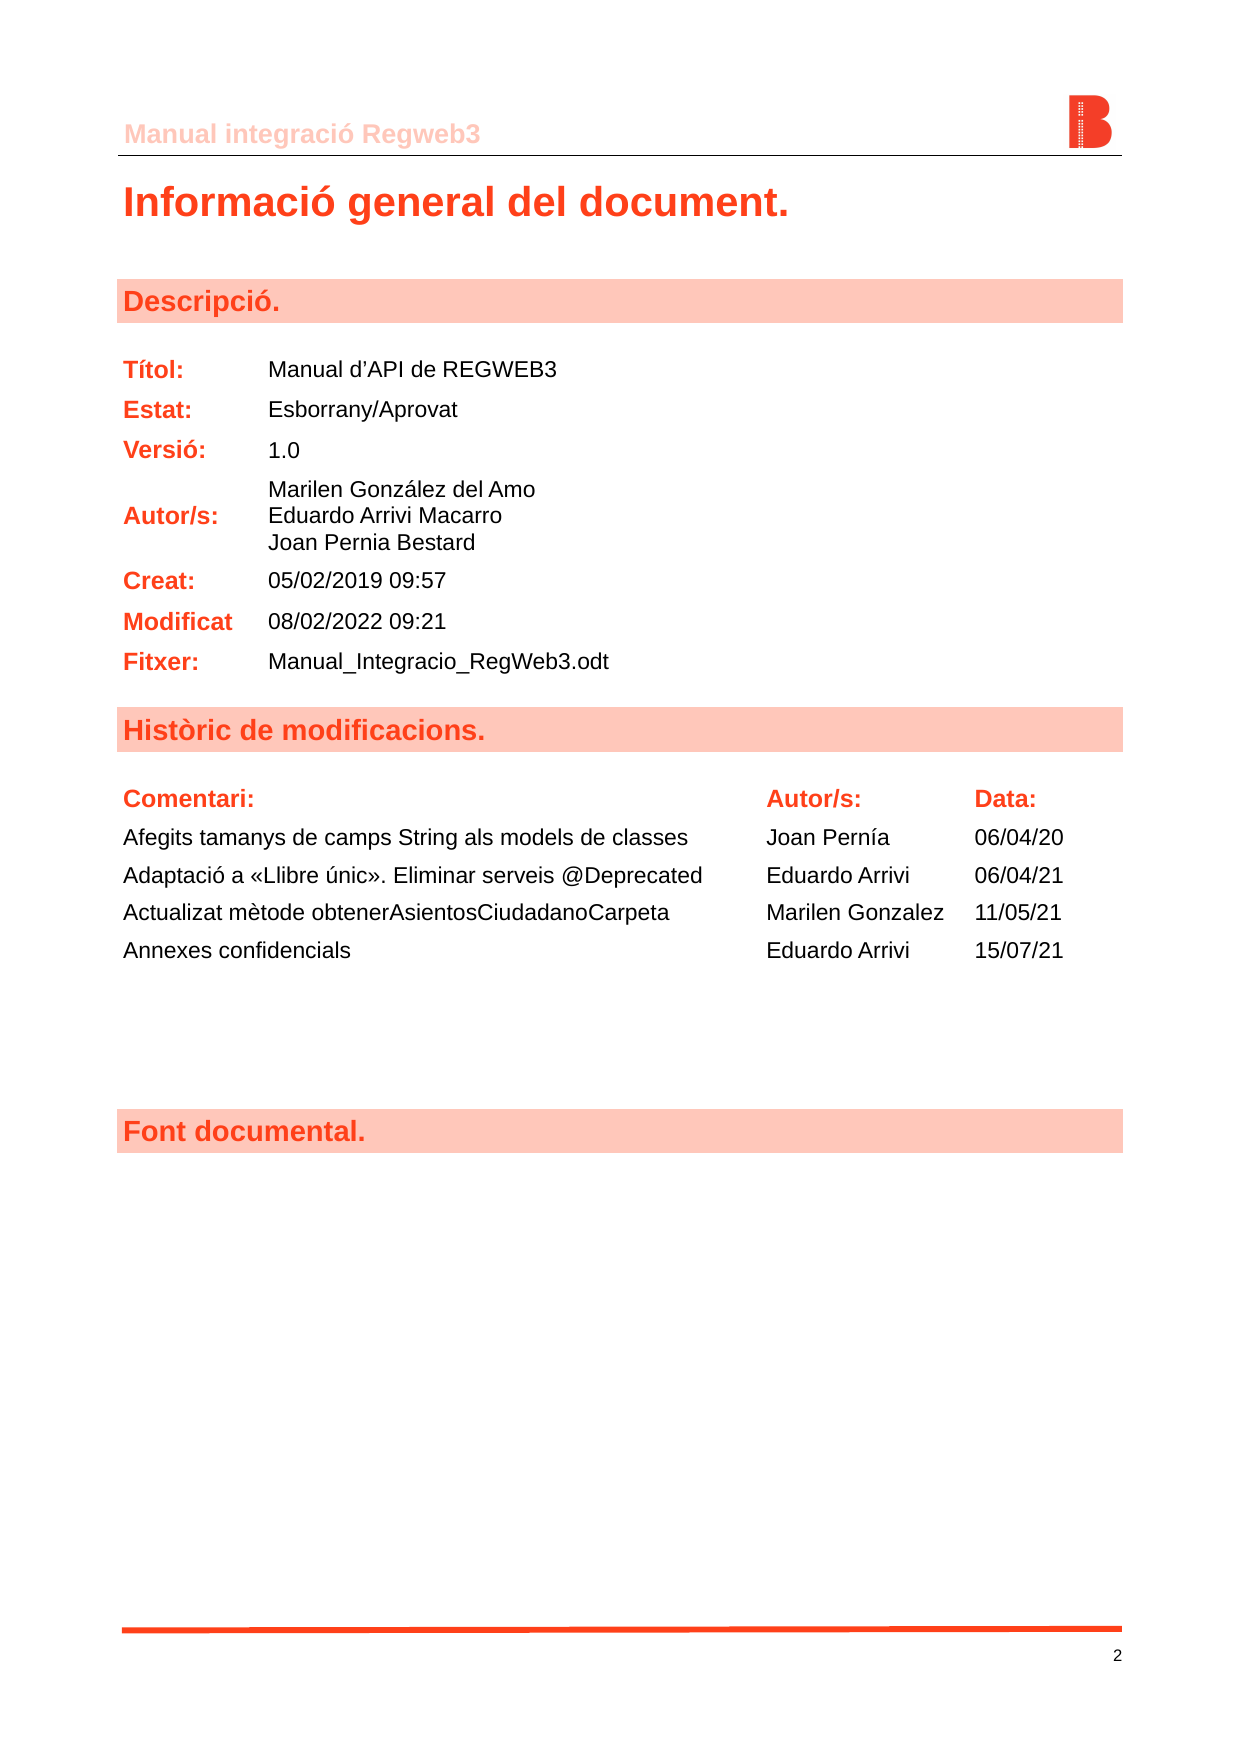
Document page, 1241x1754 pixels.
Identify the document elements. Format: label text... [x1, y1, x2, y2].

table_cell [117, 969, 760, 1007]
table_cell Marilen Gonzalez [760, 894, 968, 931]
table_cell 15/07/21 [969, 931, 1123, 969]
table_cell [117, 752, 1123, 778]
table_cell Eduardo Arrivi [760, 856, 968, 894]
table_cell Fitxer: [117, 641, 262, 681]
table_cell [117, 1295, 1123, 1333]
table_cell [117, 1257, 1123, 1295]
table_cell Adaptació a «Llibre únic». Eliminar serveis @Deprecated [117, 856, 760, 894]
table_cell Joan Pernía [760, 818, 968, 856]
table_cell Títol: [117, 349, 262, 389]
table_cell [117, 1179, 1123, 1217]
table_cell [969, 1045, 1123, 1083]
table_cell 06/04/21 [969, 856, 1123, 894]
table_cell [117, 1154, 1123, 1179]
table_cell Descripció. [117, 279, 1123, 323]
table_cell 06/04/20 [969, 818, 1123, 856]
table_cell Autor/s: [117, 470, 262, 561]
table_cell [117, 1217, 1123, 1257]
table_cell [117, 1007, 760, 1045]
table_cell Històric de modificacions. [117, 707, 1123, 752]
table_cell Font documental. [117, 1109, 1123, 1153]
table_cell Esborrany/Aprovat [262, 390, 1123, 430]
table_cell Comentari: [117, 778, 760, 818]
table_cell [117, 324, 1123, 349]
table_cell Afegits tamanys de camps String als models de classes [117, 818, 760, 856]
table_cell Estat: [117, 390, 262, 430]
table_cell Manual_Integracio_RegWeb3.odt [262, 641, 1123, 681]
table_cell 08/02/2022 09:21 [262, 601, 1123, 641]
table_cell 1.0 [262, 430, 1123, 470]
table_cell [969, 1007, 1123, 1045]
table_cell Creat: [117, 561, 262, 601]
table_cell Eduardo Arrivi [760, 931, 968, 969]
table_cell [117, 1045, 760, 1083]
table_cell [760, 969, 968, 1007]
table_cell [117, 681, 1123, 707]
table_cell Marilen González del Amo Eduardo Arrivi Macarro Joan Pernia Bestard [262, 470, 1123, 561]
table_cell 11/05/21 [969, 894, 1123, 931]
table_cell Actualizat mètode obtenerAsientosCiudadanoCarpeta [117, 894, 760, 931]
table_cell Modificat [117, 601, 262, 641]
picture [1063, 94, 1117, 150]
table_cell [760, 1007, 968, 1045]
table_cell Versió: [117, 430, 262, 470]
table_cell [117, 1083, 1123, 1108]
table_cell [760, 1045, 968, 1083]
table_cell Autor/s: [760, 778, 968, 818]
table_header Informació general del document. [117, 171, 1123, 278]
table_cell Data: [969, 778, 1123, 818]
table_cell [969, 969, 1123, 1007]
table_cell 05/02/2019 09:57 [262, 561, 1123, 601]
table_cell Annexes confidencials [117, 931, 760, 969]
table_cell Manual d’API de REGWEB3 [262, 349, 1123, 389]
